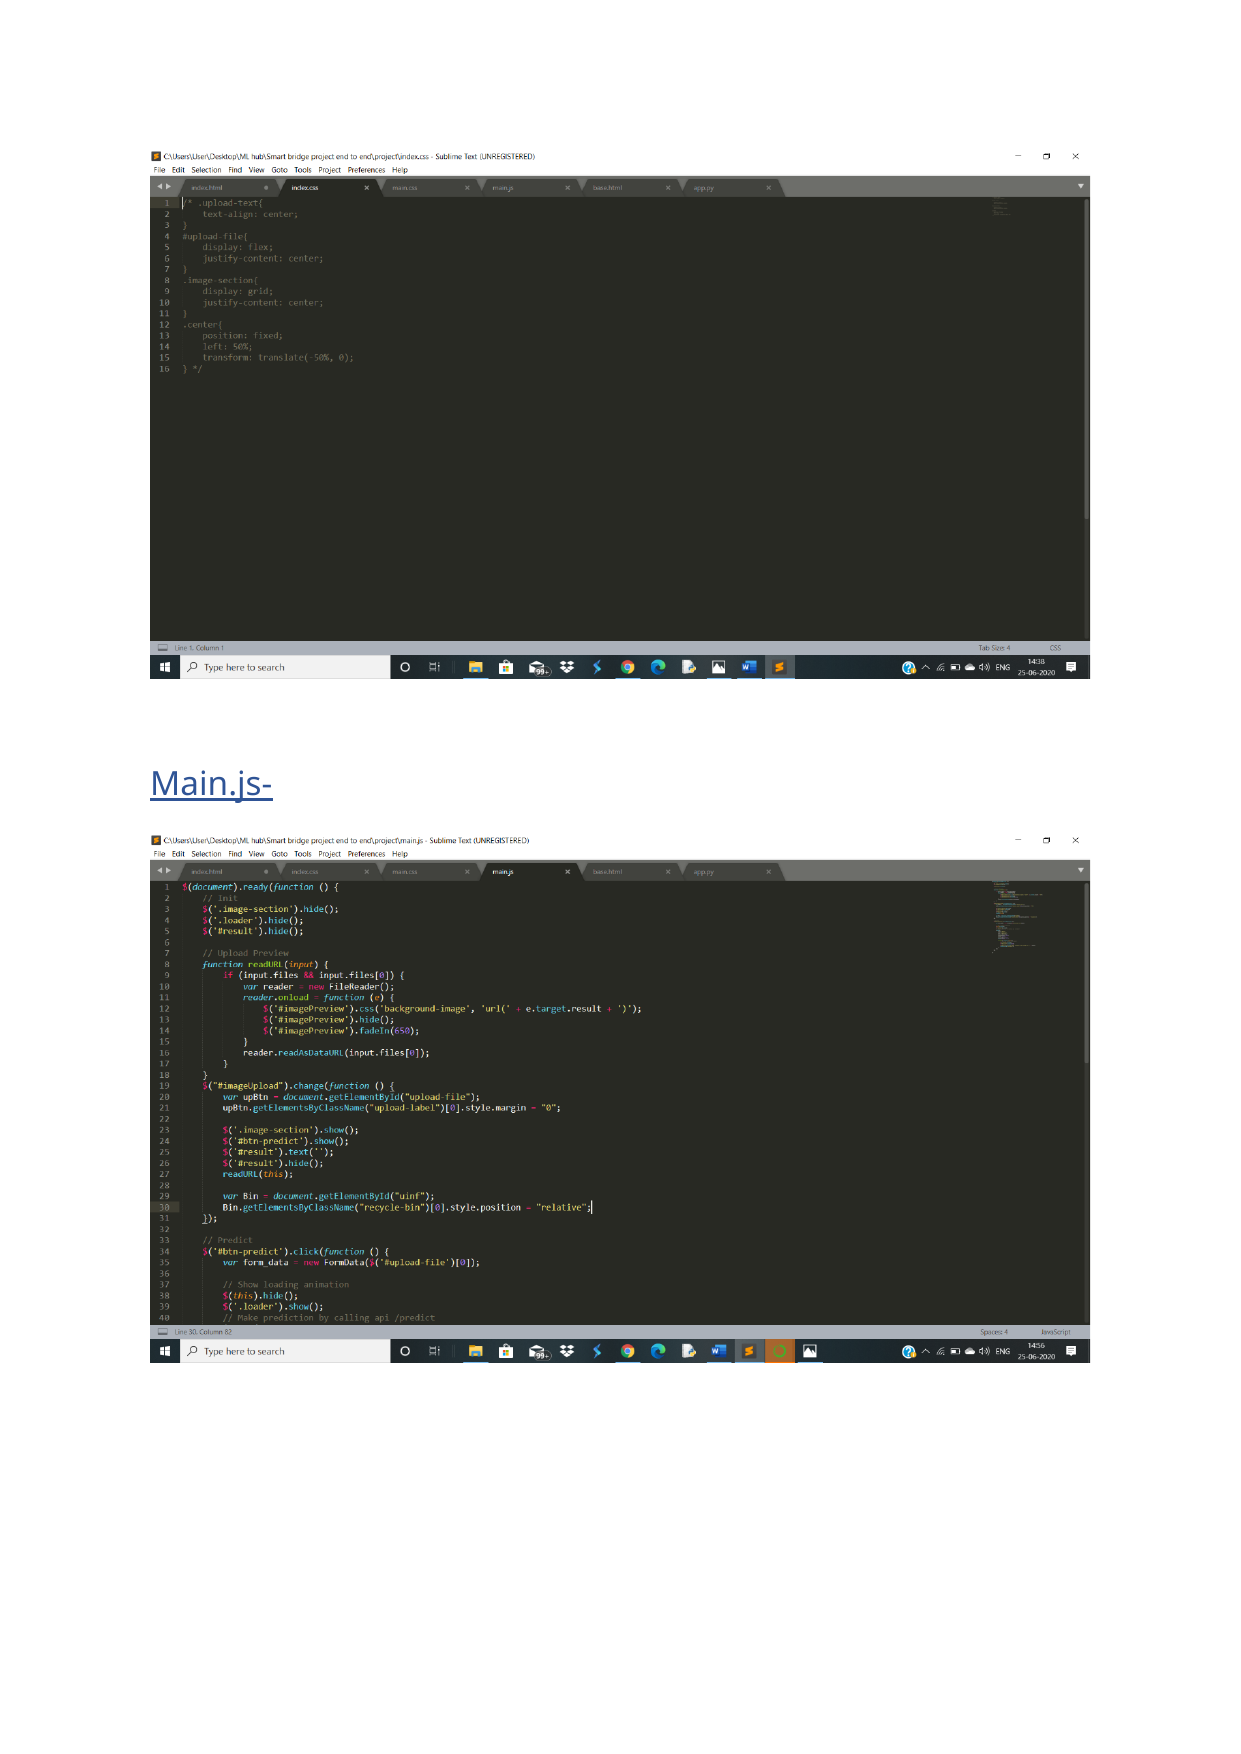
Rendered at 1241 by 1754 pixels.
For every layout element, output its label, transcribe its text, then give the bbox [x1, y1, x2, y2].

subtitle Main.js- [150, 760, 1090, 805]
